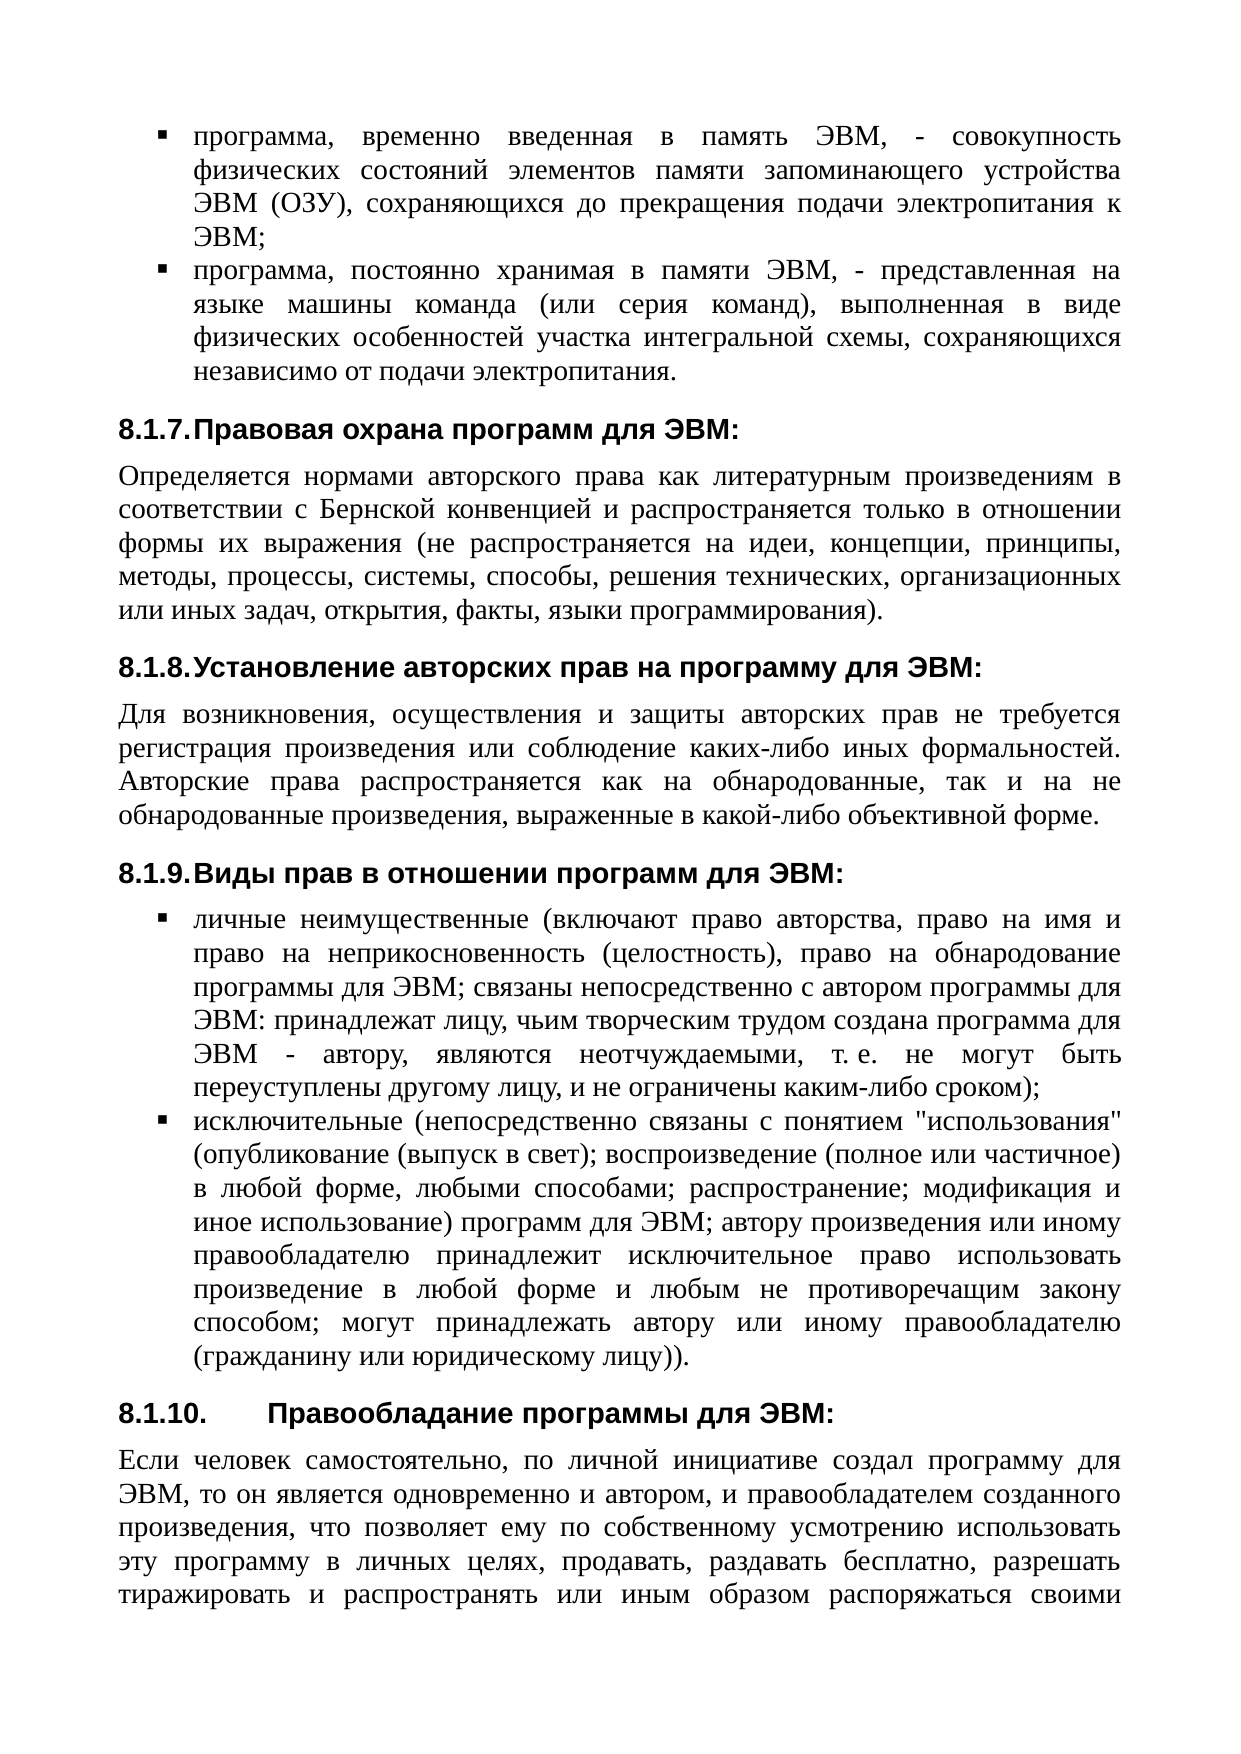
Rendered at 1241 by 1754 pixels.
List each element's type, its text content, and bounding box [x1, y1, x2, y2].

text Если человек самостоятельно, по личной инициативе создал программу для ЭВМ, то он является одновременно и автором, и правообладателем созданного произведения, что позволяет ему по собственному усмотрению использовать эту программу в личных целях, продавать, раздавать бесплатно, разрешать тиражировать и распространять или иным образом распоряжаться своими [118, 1442, 1122, 1610]
subtitle Правообладание программы для ЭВМ: [118, 1396, 1122, 1430]
subtitle Правовая охрана программ для ЭВМ: [118, 412, 1122, 445]
subtitle Виды прав в отношении программ для ЭВМ: [118, 856, 1122, 889]
list исключительные (непосредственно связаны с понятием "использования" (опубликование (выпуск в свет); воспроизведение (полное или частичное) в любой форме, любыми способами; распространение; модификация и иное использование) программ для ЭВМ; автору произведения или иному правообладателю принадлежит исключительное право использовать произведение в любой форме и любым не противоречащим закону способом; могут принадлежать автору или иному правообладателю (гражданину или юридическому лицу)). [156, 1103, 1122, 1371]
list программа, постоянно хранимая в памяти ЭВМ, - представленная на языке машины команда (или серия команд), выполненная в виде физических особенностей участка интегральной схемы, сохраняющихся независимо от подачи электропитания. [156, 252, 1122, 387]
list программа, временно введенная в память ЭВМ, - совокупность физических состояний элементов памяти запоминающего устройства ЭВМ (ОЗУ), сохраняющихся до прекращения подачи электропитания к ЭВМ; [156, 118, 1122, 252]
text Определяется нормами авторского права как литературным произведениям в соответствии с Бернской конвенцией и распространяется только в отношении формы их выражения (не распространяется на идеи, концепции, принципы, методы, процессы, системы, способы, решения технических, организационных или иных задач, открытия, факты, языки программирования). [118, 458, 1122, 625]
subtitle Установление авторских прав на программу для ЭВМ: [118, 650, 1122, 684]
list личные неимущественные (включают право авторства, право на имя и право на неприкосновенность (целостность), право на обнародование программы для ЭВМ; связаны непосредственно с автором программы для ЭВМ: принадлежат лицу, чьим творческим трудом создана программа для ЭВМ - автору, являются неотчуждаемыми, т. е. не могут быть переуступлены другому лицу, и не ограничены каким-либо сроком); [156, 902, 1122, 1103]
text Для возникновения, осуществления и защиты авторских прав не требуется регистрация произведения или соблюдение каких-либо иных формальностей. Авторские права распространяется как на обнародованные, так и на не обнародованные произведения, выраженные в какой-либо объективной форме. [118, 696, 1122, 831]
